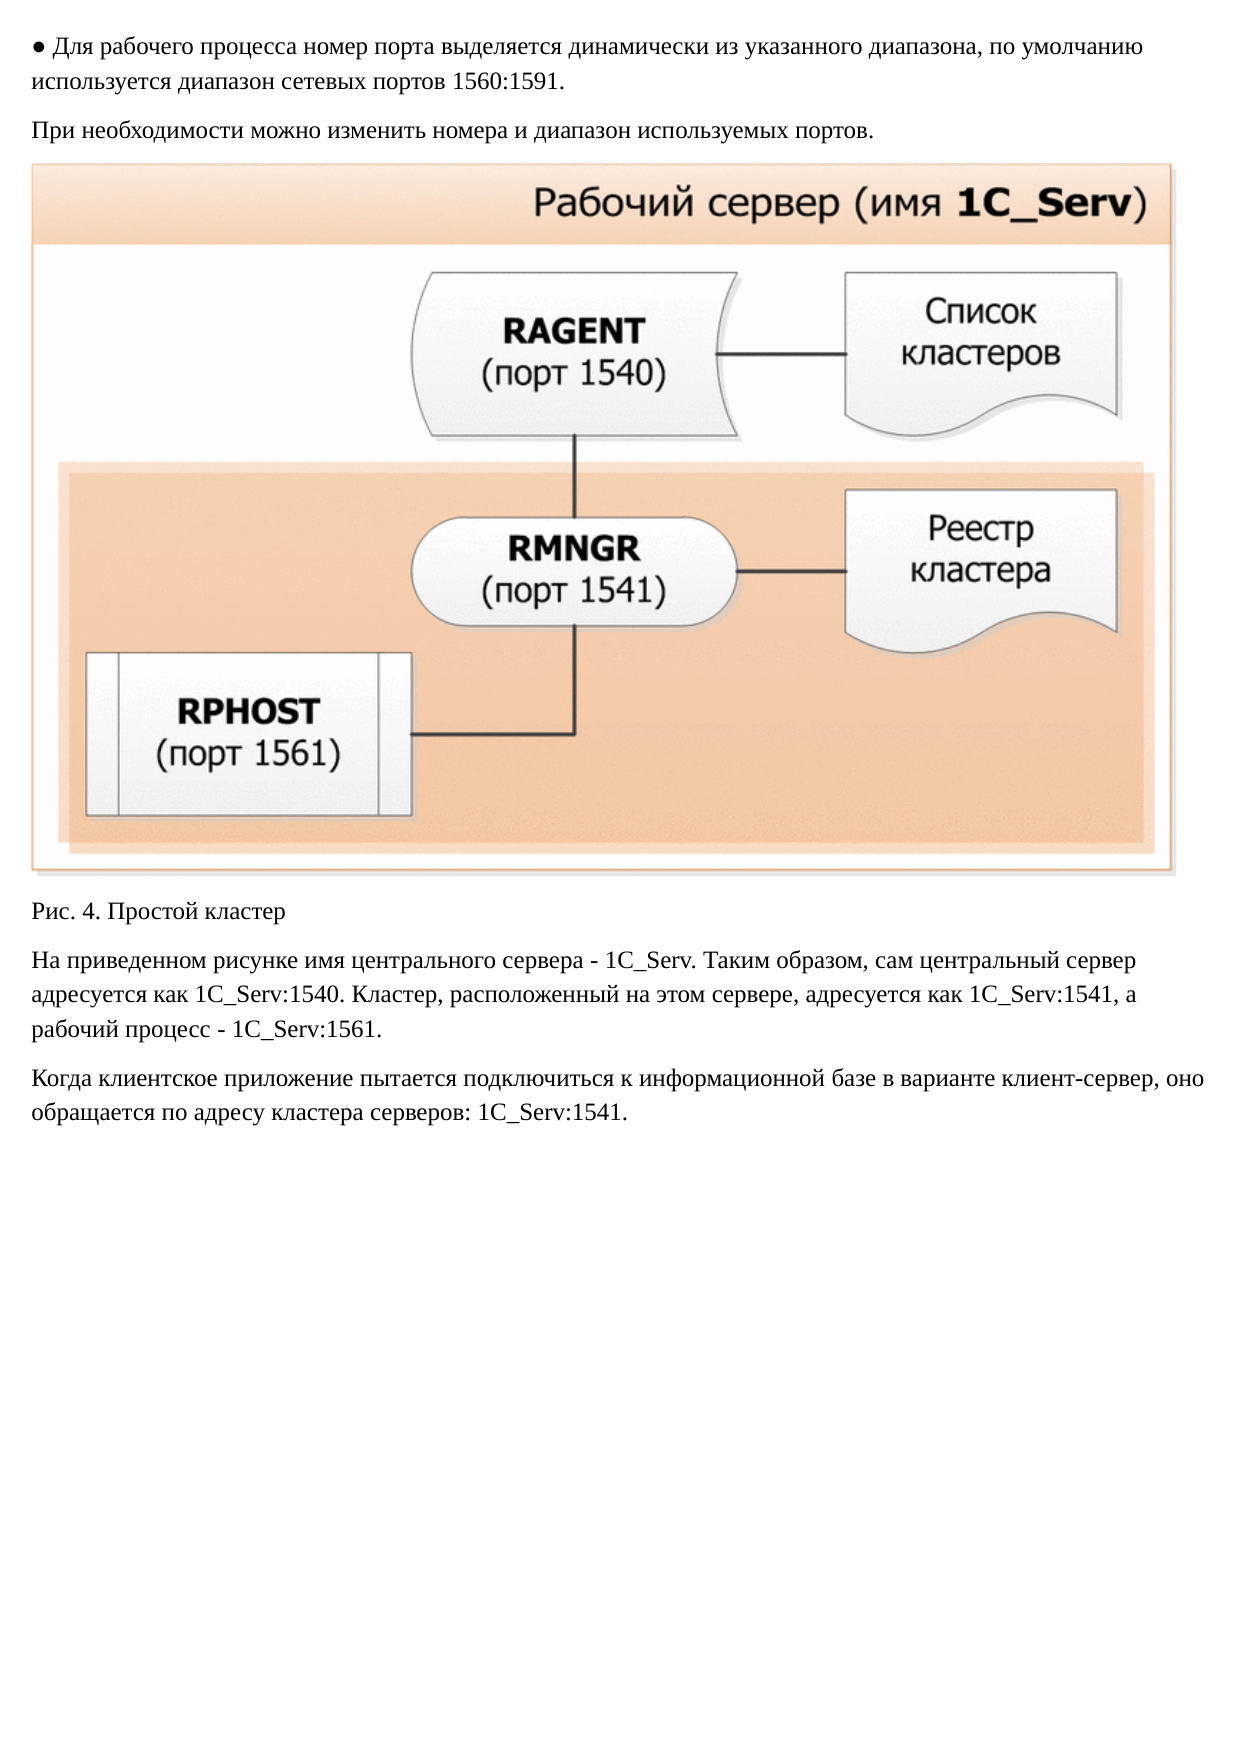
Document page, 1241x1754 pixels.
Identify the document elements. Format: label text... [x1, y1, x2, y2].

picture [31, 163, 1177, 876]
text При необходимости можно изменить номера и диапазон используемых портов. [31, 115, 1212, 143]
text Когда клиентское приложение пытается подключиться к информационной базе в варианте клиент-сервер, оно обращается по адресу кластера серверов: 1С_Serv:1541. [31, 1063, 1212, 1126]
text ● Для рабочего процесса номер порта выделяется динамически из указанного диапазона, по умолчанию используется диапазон сетевых портов 1560:1591. [31, 31, 1212, 94]
text Рис. 4. Простой кластер [31, 896, 1212, 924]
text На приведенном рисунке имя центрального сервера ‑ 1C_Serv. Таким образом, сам центральный сервер адресуется как 1С_Serv:1540. Кластер, расположенный на этом сервере, адресуется как 1С_Serv:1541, а рабочий процесс ‑ 1С_Serv:1561. [31, 945, 1212, 1042]
